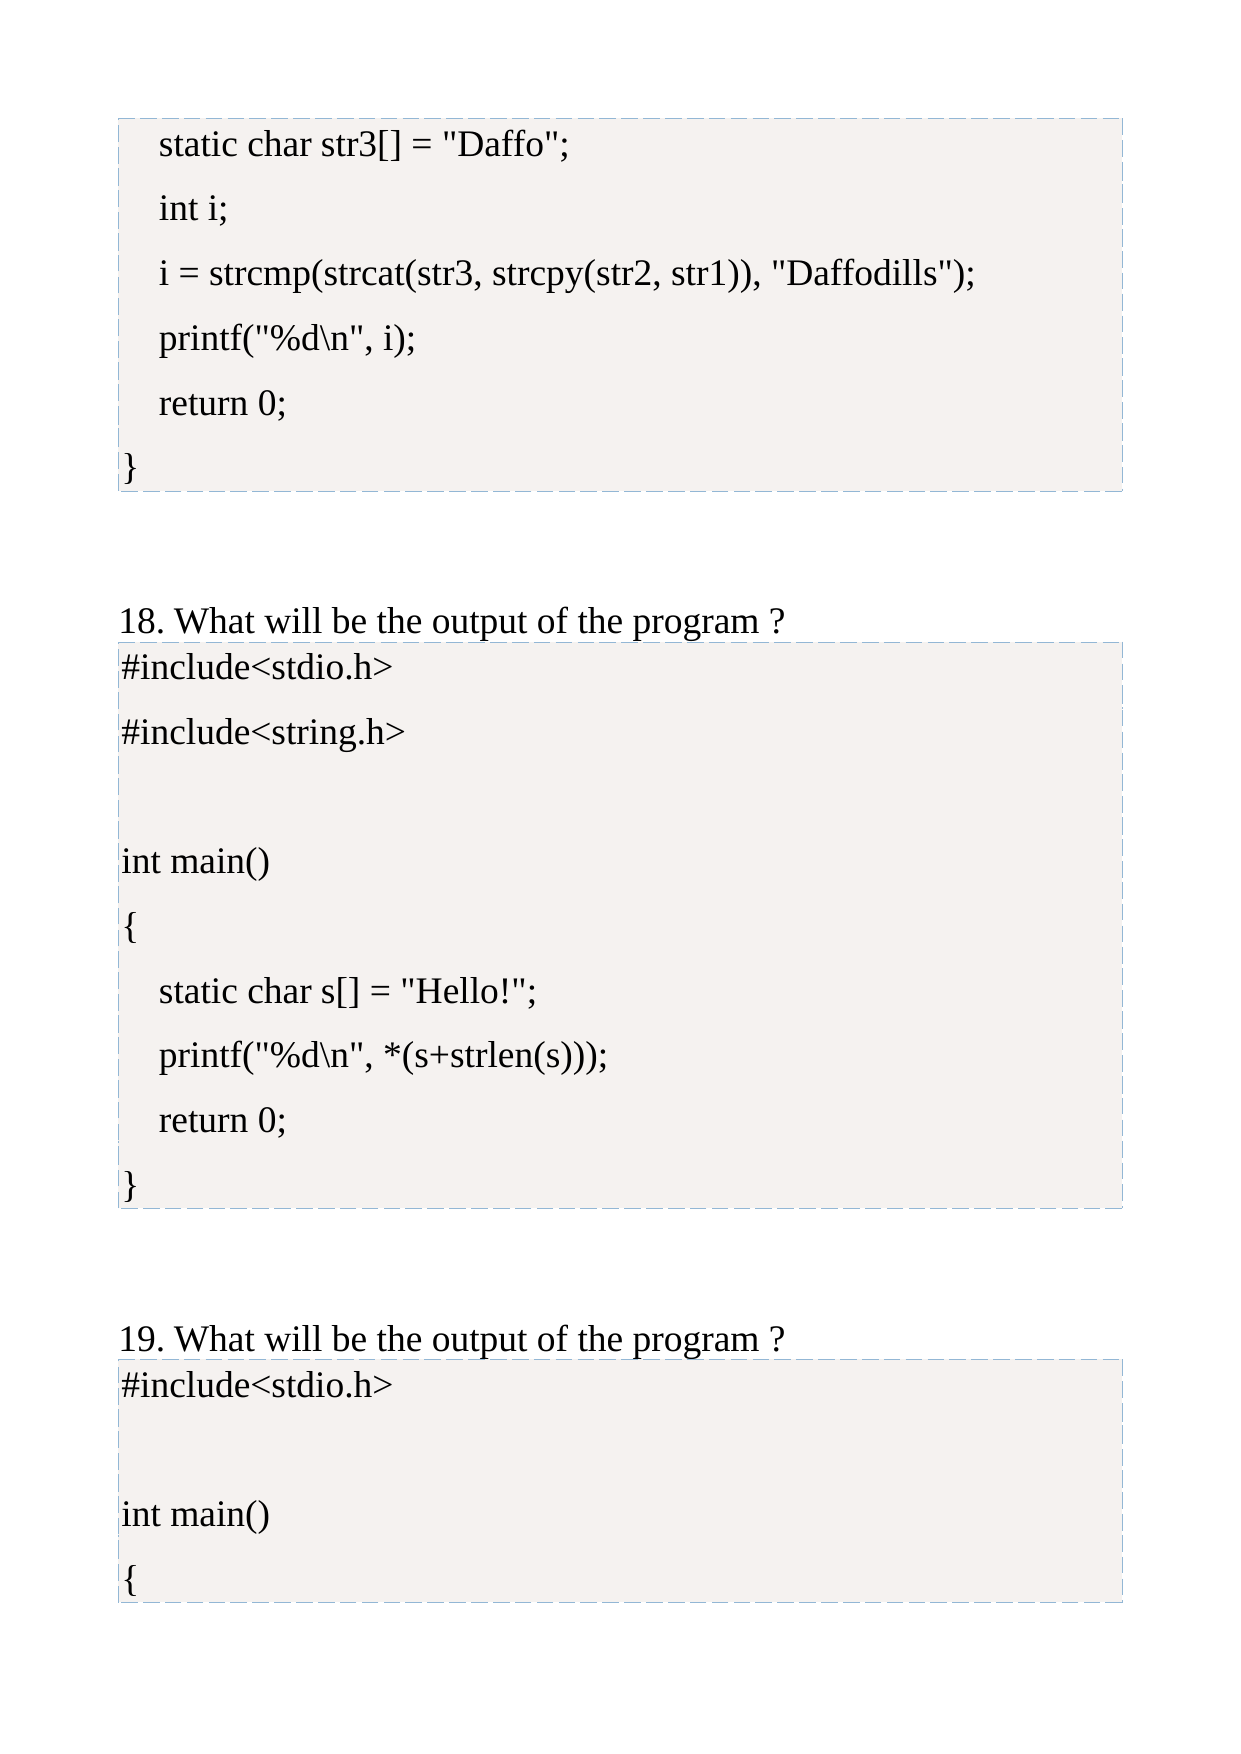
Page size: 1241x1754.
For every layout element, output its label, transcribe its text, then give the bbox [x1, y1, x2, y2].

text { [118, 900, 1122, 947]
text 18. What will be the output of the program ? [118, 598, 1122, 642]
text int main() [118, 1489, 1122, 1535]
text } [118, 1159, 1122, 1208]
text i = strcmp(strcat(str3, strcpy(str2, str1)), "Daffodills"); [118, 247, 1122, 294]
text static char str3[] = "Daffo"; [118, 118, 1122, 164]
text #include<string.h> [118, 706, 1122, 752]
text #include<stdio.h> [118, 642, 1122, 688]
text return 0; [118, 377, 1122, 423]
text int main() [118, 836, 1122, 882]
text 19. What will be the output of the program ? [118, 1316, 1122, 1359]
text { [118, 1553, 1122, 1602]
text printf("%d\n", *(s+strlen(s))); [118, 1030, 1122, 1076]
text static char s[] = "Hello!"; [118, 965, 1122, 1011]
text } [118, 442, 1122, 491]
text int i; [118, 183, 1122, 229]
text printf("%d\n", i); [118, 312, 1122, 358]
text return 0; [118, 1094, 1122, 1141]
text #include<stdio.h> [118, 1359, 1122, 1405]
